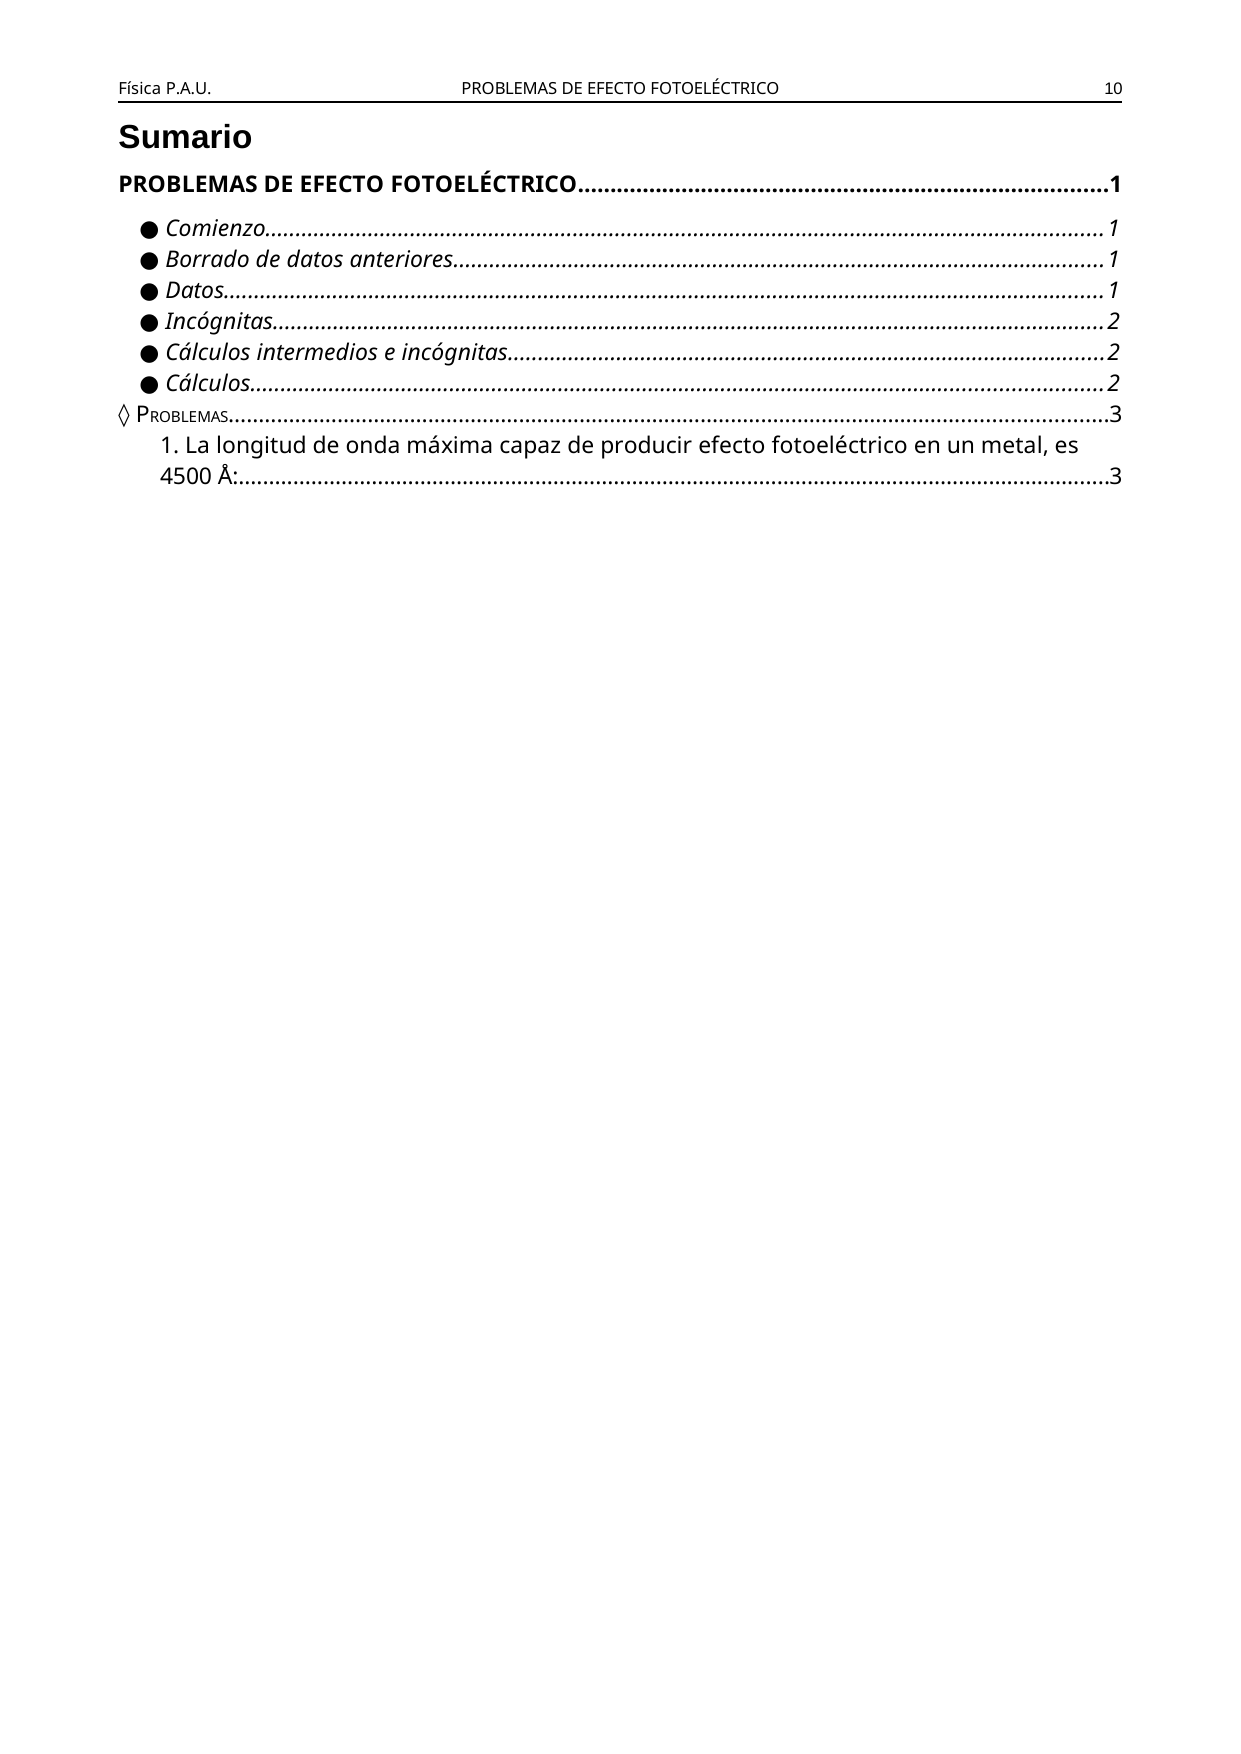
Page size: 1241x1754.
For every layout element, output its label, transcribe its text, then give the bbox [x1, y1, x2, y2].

text 1. La longitud de onda máxima capaz de producir efecto fotoeléctrico en un metal, es 4500 Å: 3 [160, 429, 1122, 491]
text ● Cálculos 2 [139, 367, 1122, 398]
text ● Datos 1 [139, 274, 1122, 305]
text ● Borrado de datos anteriores 1 [139, 243, 1122, 274]
text ● Comienzo 1 [139, 212, 1122, 243]
text ◊ Problemas 3 [118, 398, 1122, 429]
text ● Cálculos intermedios e incógnitas 2 [139, 336, 1122, 367]
subtitle Sumario [118, 118, 1122, 156]
text ● Incógnitas 2 [139, 305, 1122, 336]
text PROBLEMAS DE EFECTO FOTOELÉCTRICO 1 [118, 168, 1122, 199]
